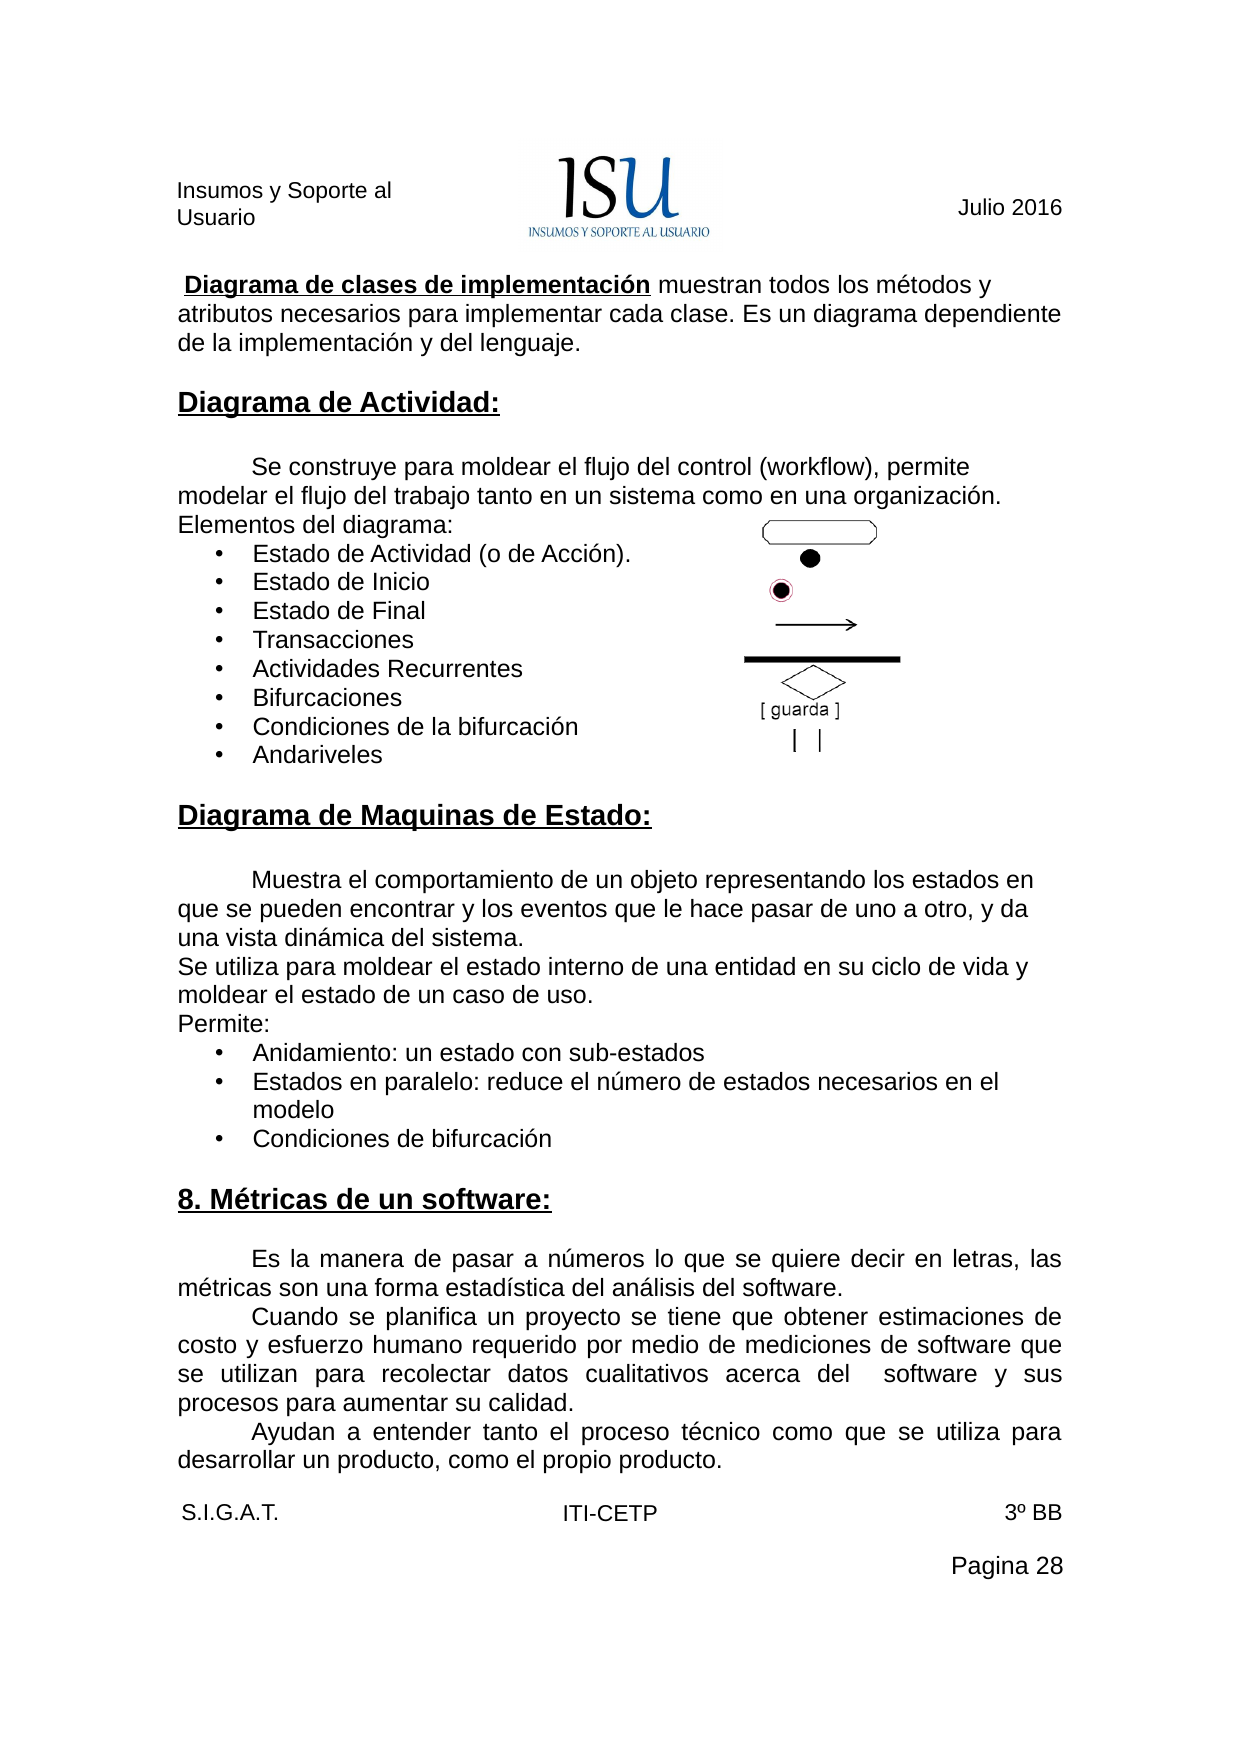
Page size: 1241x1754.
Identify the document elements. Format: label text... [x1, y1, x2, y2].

list Estado de Final [215, 596, 744, 625]
text Diagrama de clases de implementación muestran todos los métodos y atributos necesarios para implementar cada clase. Es un diagrama dependiente de la implementación y del lenguaje. [177, 270, 1063, 356]
list Condiciones de la bifurcación [215, 712, 744, 741]
list Actividades Recurrentes [215, 654, 744, 683]
text 8. Métricas de un software: [177, 1182, 1063, 1215]
list Transacciones [215, 625, 744, 654]
text Permite: [177, 1009, 1063, 1038]
text Elementos del diagrama: [177, 510, 1063, 538]
list Estado de Actividad (o de Acción). [215, 538, 744, 567]
list Estado de Inicio [215, 567, 744, 596]
text Diagrama de Actividad: [177, 385, 1063, 419]
list Anidamiento: un estado con sub-estados [215, 1038, 1063, 1067]
list Andariveles [215, 741, 1063, 769]
list [901, 538, 1063, 567]
list Estados en paralelo: reduce el número de estados necesarios en el modelo [215, 1067, 1063, 1124]
text Se construye para moldear el flujo del control (workflow), permite modelar el flujo del trabajo tanto en un sistema como en una organización. [177, 452, 1063, 510]
text Muestra el comportamiento de un objeto representando los estados en que se pueden encontrar y los eventos que le hace pasar de uno a otro, y da una vista dinámica del sistema. [177, 865, 1063, 951]
text Es la manera de pasar a números lo que se quiere decir en letras, las métricas son una forma estadística del análisis del software. [177, 1244, 1063, 1302]
list Bifurcaciones [215, 683, 744, 712]
text Se utiliza para moldear el estado interno de una entidad en su ciclo de vida y moldear el estado de un caso de uso. [177, 951, 1063, 1009]
list [901, 712, 1063, 741]
text Cuando se planifica un proyecto se tiene que obtener estimaciones de costo y esfuerzo humano requerido por medio de mediciones de software que se utilizan para recolectar datos cualitativos acerca del software y sus procesos para aumentar su calidad. [177, 1302, 1063, 1417]
text Ayudan a entender tanto el proceso técnico como que se utiliza para desarrollar un producto, como el propio producto. [177, 1417, 1063, 1474]
text Diagrama de Maquinas de Estado: [177, 798, 1063, 832]
list [901, 596, 1063, 625]
list [901, 683, 1063, 712]
list Condiciones de bifurcación [215, 1124, 1063, 1153]
list [901, 654, 1063, 683]
list [901, 625, 1063, 654]
list [901, 567, 1063, 596]
